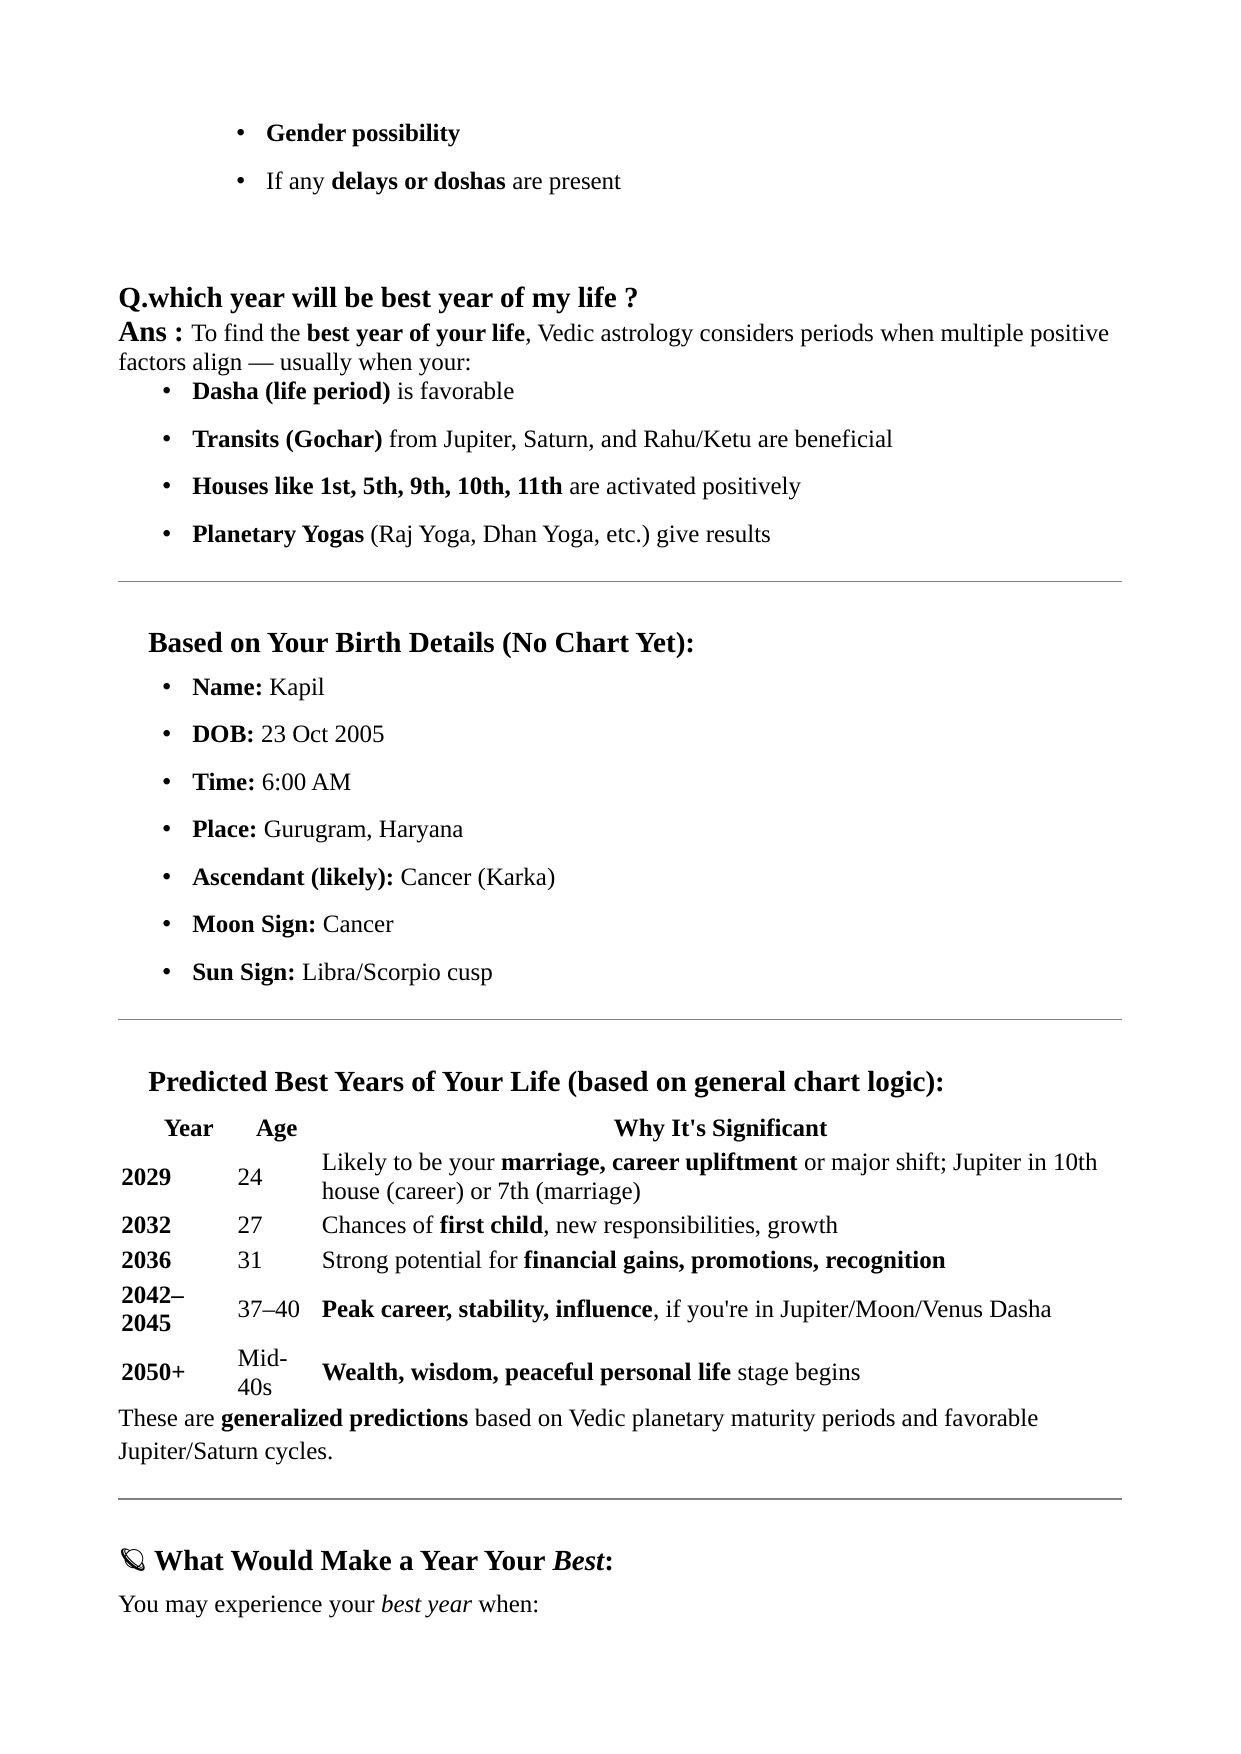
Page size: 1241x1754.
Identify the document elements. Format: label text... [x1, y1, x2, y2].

subtitle 🔮 Predicted Best Years of Your Life (based on general chart logic): [118, 1064, 1122, 1097]
table_cell 37–40 [235, 1277, 319, 1340]
table_cell 2032 [118, 1208, 234, 1242]
subtitle 🧮 Based on Your Birth Details (No Chart Yet): [118, 626, 1122, 659]
text Q.which year will be best year of my life ? [118, 280, 1122, 314]
table_cell Strong potential for financial gains, promotions, recognition [319, 1242, 1122, 1277]
list Place: Gurugram, Haryana [162, 814, 1122, 843]
text Ans : To find the best year of your life, Vedic astrology considers periods when multiple positive factors align — usually when your: [118, 314, 1122, 376]
table_cell Chances of first child, new responsibilities, growth [319, 1208, 1122, 1242]
table_cell Likely to be your marriage, career upliftment or major shift; Jupiter in 10th house (career) or 7th (marriage) [319, 1144, 1122, 1208]
list Name: Kapil [162, 672, 1122, 700]
table_header 🌟 Year [118, 1110, 234, 1144]
table_cell 2042–2045 [118, 1277, 234, 1340]
list Time: 6:00 AM [162, 767, 1122, 796]
text You may experience your best year when: [118, 1589, 1122, 1618]
subtitle 🪐 What Would Make a Year Your Best: [118, 1543, 1122, 1576]
list If any delays or doshas are present [236, 166, 1122, 194]
table_cell Peak career, stability, influence, if you're in Jupiter/Moon/Venus Dasha [319, 1277, 1122, 1340]
list Dasha (life period) is favorable [162, 376, 1122, 405]
table_cell 27 [235, 1208, 319, 1242]
table_header Age [235, 1110, 319, 1144]
list DOB: 23 Oct 2005 [162, 719, 1122, 748]
table_header Why It's Significant [319, 1110, 1122, 1144]
table_cell Wealth, wisdom, peaceful personal life stage begins [319, 1340, 1122, 1403]
text These are generalized predictions based on Vedic planetary maturity periods and favorable Jupiter/Saturn cycles. [118, 1403, 1122, 1465]
table_cell 2050+ [118, 1340, 234, 1403]
list Houses like 1st, 5th, 9th, 10th, 11th are activated positively [162, 471, 1122, 500]
table_cell 24 [235, 1144, 319, 1208]
table_cell 2036 [118, 1242, 234, 1277]
list Transits (Gochar) from Jupiter, Saturn, and Rahu/Ketu are beneficial [162, 424, 1122, 453]
list Gender possibility [236, 118, 1122, 147]
list Ascendant (likely): Cancer (Karka) [162, 862, 1122, 891]
table_cell Mid-40s [235, 1340, 319, 1403]
table_cell 31 [235, 1242, 319, 1277]
list Moon Sign: Cancer [162, 909, 1122, 938]
list Planetary Yogas (Raj Yoga, Dhan Yoga, etc.) give results [162, 519, 1122, 548]
list Sun Sign: Libra/Scorpio cusp [162, 957, 1122, 986]
table_cell 2029 [118, 1144, 234, 1208]
